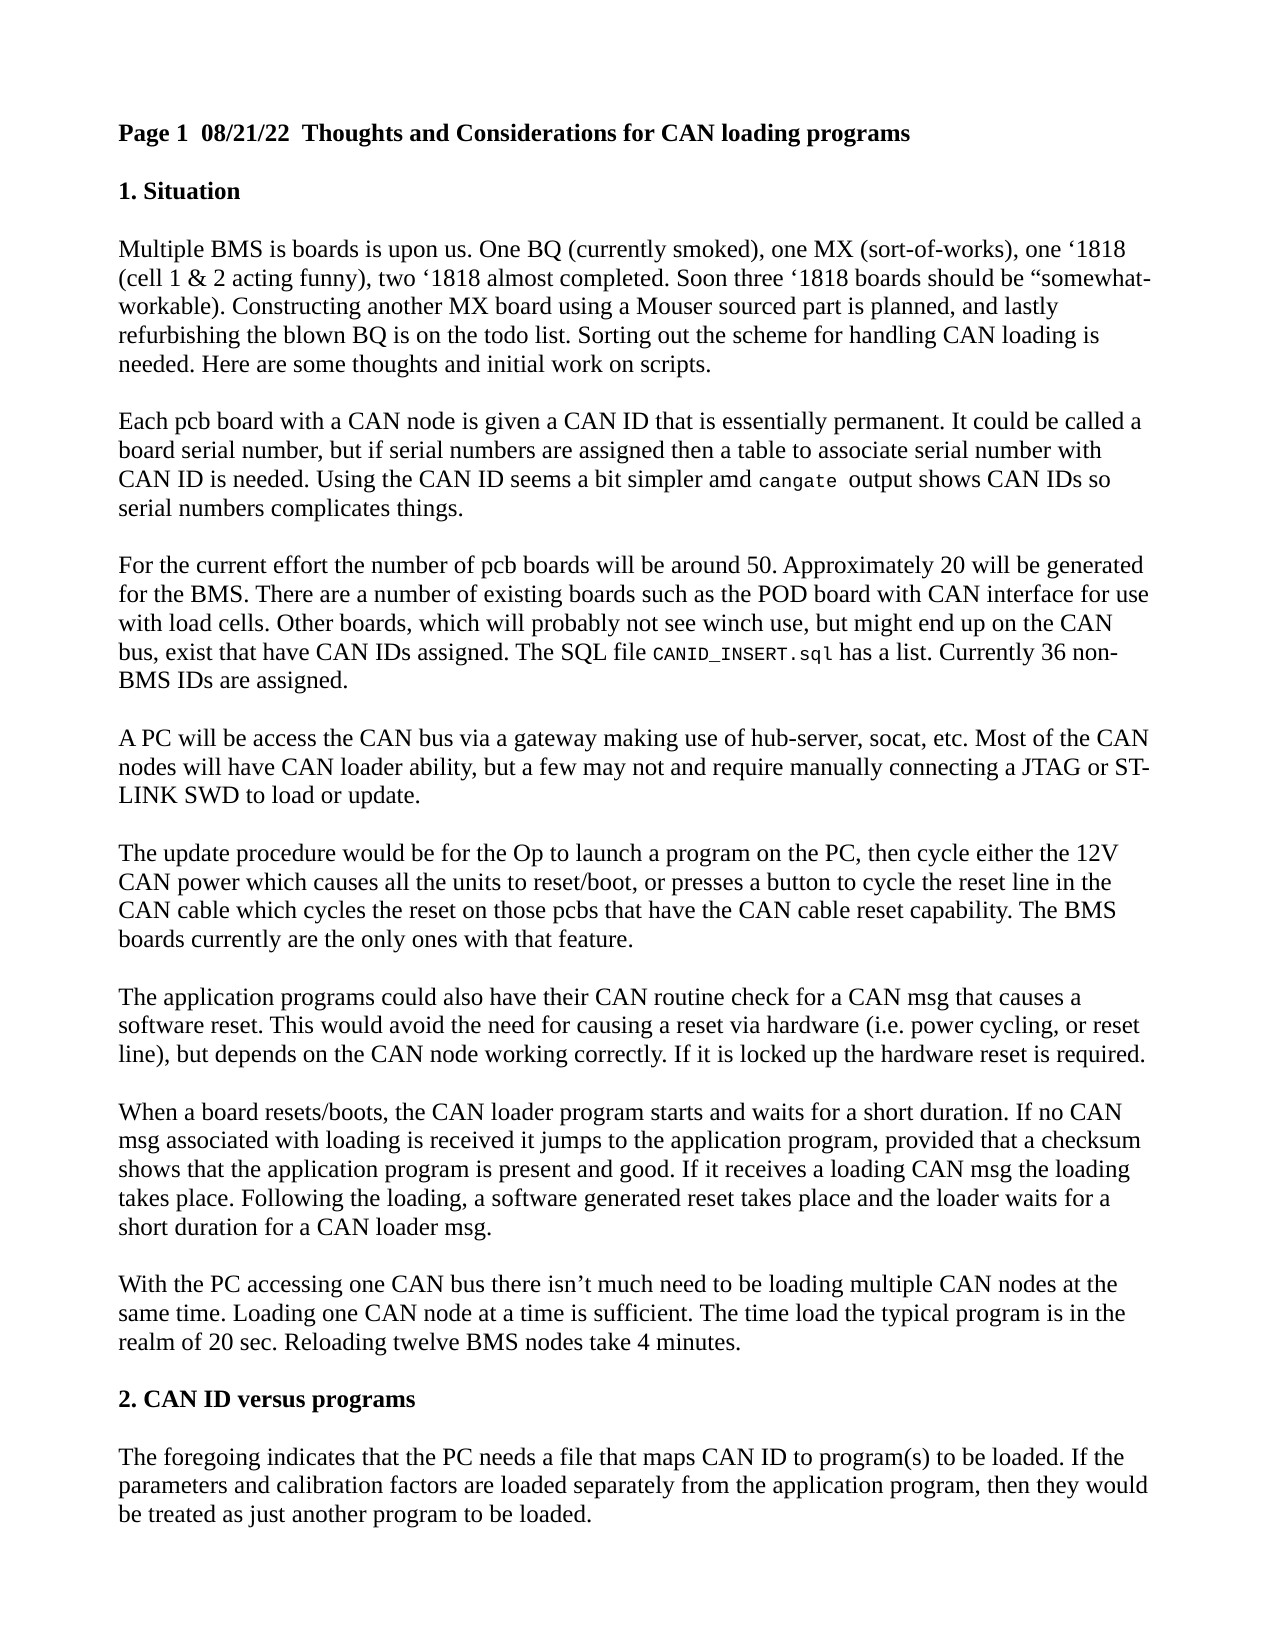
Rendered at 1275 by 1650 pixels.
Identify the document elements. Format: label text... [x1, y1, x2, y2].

text Each pcb board with a CAN node is given a CAN ID that is essentially permanent. It could be called a board serial number, but if serial numbers are assigned then a table to associate serial number with CAN ID is needed. Using the CAN ID seems a bit simpler amd cangate output shows CAN IDs so serial numbers complicates things. [118, 406, 1157, 522]
text For the current effort the number of pcb boards will be around 50. Approximately 20 will be generated for the BMS. There are a number of existing boards such as the POD board with CAN interface for use with load cells. Other boards, which will probably not see winch use, but might end up on the CAN bus, exist that have CAN IDs assigned. The SQL file CANID_INSERT.sql has a list. Currently 36 non-BMS IDs are assigned. [118, 550, 1157, 694]
text When a board resets/boots, the CAN loader program starts and waits for a short duration. If no CAN msg associated with loading is received it jumps to the application program, provided that a checksum shows that the application program is present and good. If it receives a loading CAN msg the loading takes place. Following the loading, a software generated reset takes place and the loader waits for a short duration for a CAN loader msg. [118, 1097, 1157, 1241]
text Multiple BMS is boards is upon us. One BQ (currently smoked), one MX (sort-of-works), one ‘1818 (cell 1 & 2 acting funny), two ‘1818 almost completed. Soon three ‘1818 boards should be “somewhat-workable). Constructing another MX board using a Mouser sourced part is planned, and lastly refurbishing the blown BQ is on the todo list. Sorting out the scheme for handling CAN loading is needed. Here are some thoughts and initial work on scripts. [118, 234, 1157, 378]
text 2. CAN ID versus programs [118, 1384, 1157, 1413]
text The application programs could also have their CAN routine check for a CAN msg that causes a software reset. This would avoid the need for causing a reset via hardware (i.e. power cycling, or reset line), but depends on the CAN node working correctly. If it is locked up the hardware reset is required. [118, 982, 1157, 1068]
text The foregoing indicates that the PC needs a file that maps CAN ID to program(s) to be loaded. If the parameters and calibration factors are loaded separately from the application program, then they would be treated as just another program to be loaded. [118, 1442, 1157, 1528]
text A PC will be access the CAN bus via a gateway making use of hub-server, socat, etc. Most of the CAN nodes will have CAN loader ability, but a few may not and require manually connecting a JTAG or ST-LINK SWD to load or update. [118, 723, 1157, 809]
text 1. Situation [118, 176, 1157, 205]
text The update procedure would be for the Op to launch a program on the PC, then cycle either the 12V CAN power which causes all the units to reset/boot, or presses a button to cycle the reset line in the CAN cable which cycles the reset on those pcbs that have the CAN cable reset capability. The BMS boards currently are the only ones with that feature. [118, 838, 1157, 953]
text With the PC accessing one CAN bus there isn’t much need to be loading multiple CAN nodes at the same time. Loading one CAN node at a time is sufficient. The time load the typical program is in the realm of 20 sec. Reloading twelve BMS nodes take 4 minutes. [118, 1269, 1157, 1356]
